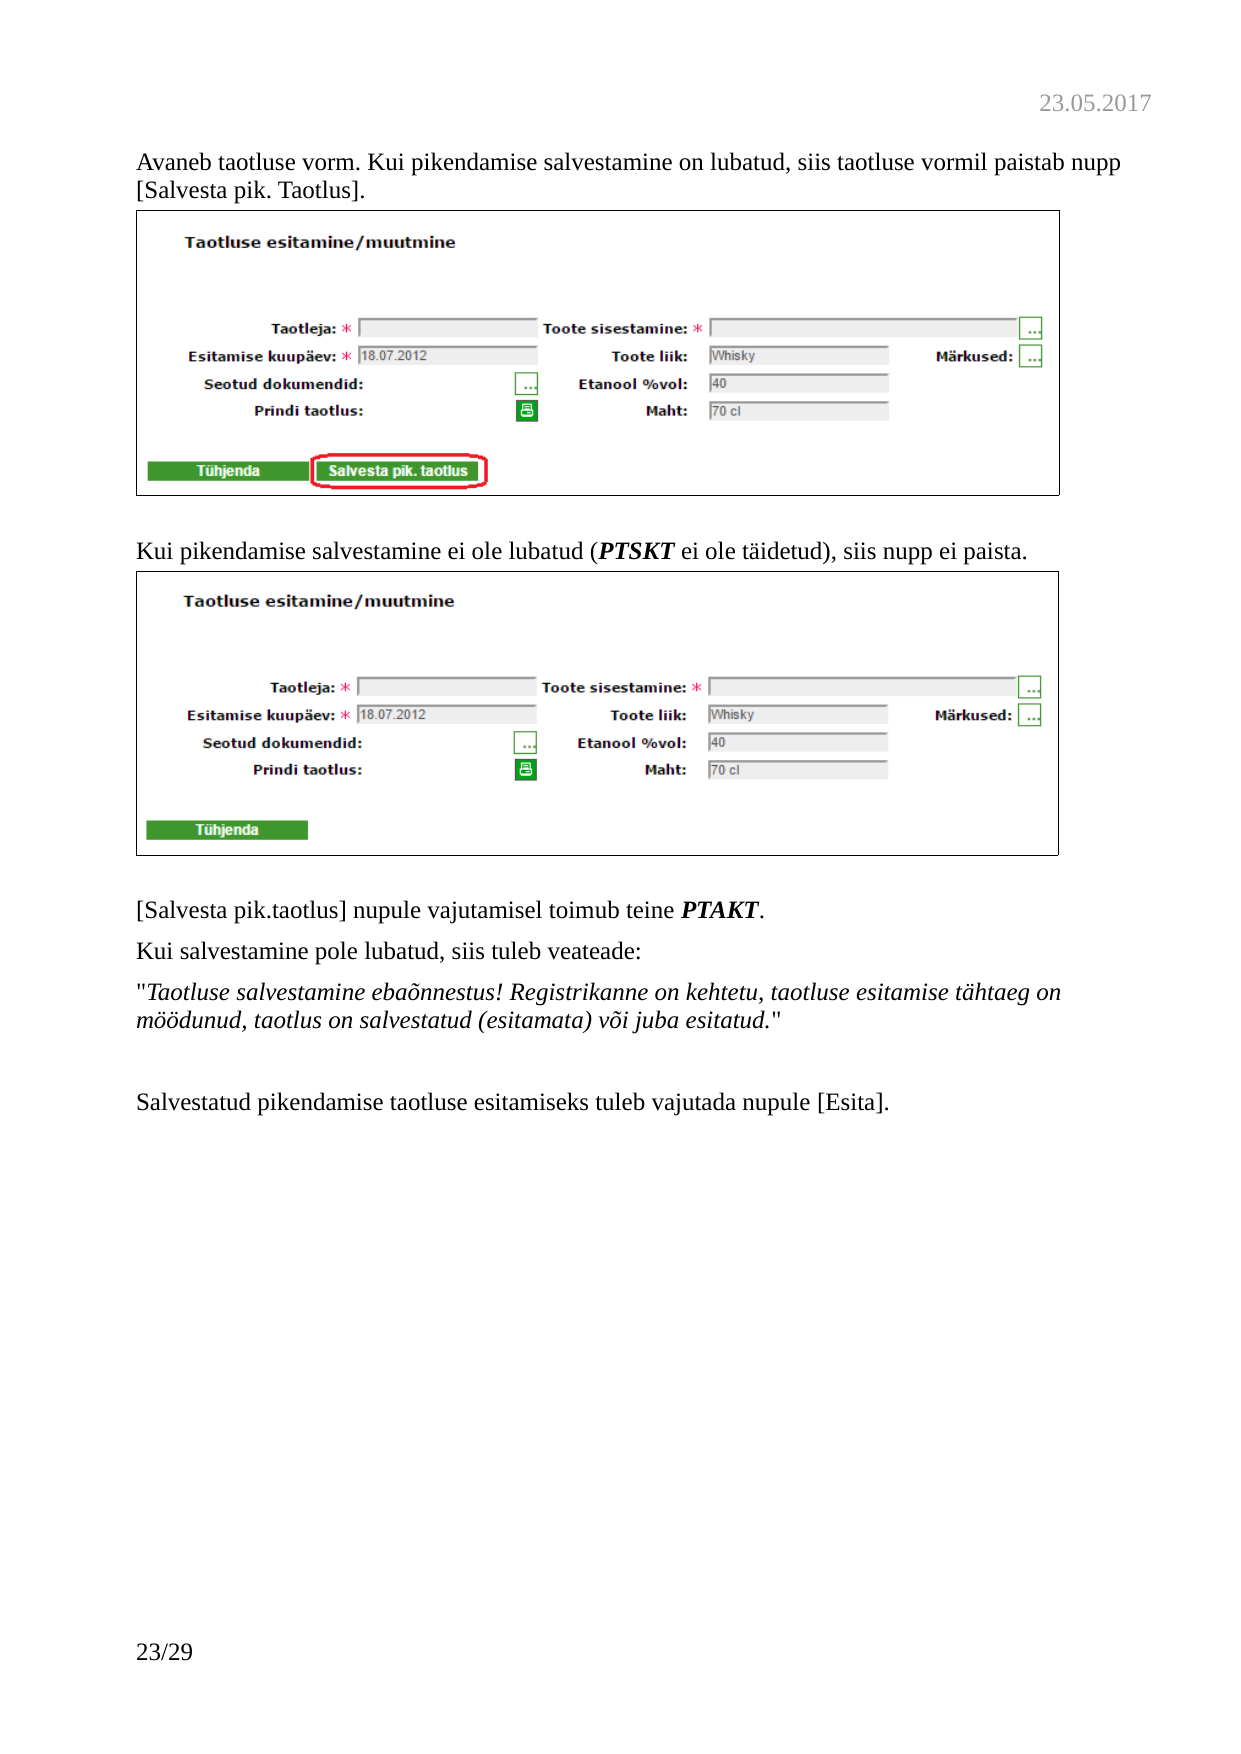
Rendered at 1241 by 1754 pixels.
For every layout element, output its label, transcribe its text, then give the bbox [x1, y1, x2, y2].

picture [138, 213, 1057, 493]
text "Taotluse salvestamine ebaõnnestus! Registrikanne on kehtetu, taotluse esitamise tähtaeg on möödunud, taotlus on salvestatud (esitamata) või juba esitatud." [136, 977, 1152, 1034]
text Kui pikendamise salvestamine ei ole lubatud (PTSKT ei ole täidetud), siis nupp ei paista. [136, 536, 1152, 565]
picture [138, 573, 1055, 852]
text Salvestatud pikendamise taotluse esitamiseks tuleb vajutada nupule [Esita]. [136, 1087, 1152, 1116]
text Kui salvestamine pole lubatud, siis tuleb veateade: [136, 936, 1152, 965]
text Avaneb taotluse vorm. Kui pikendamise salvestamine on lubatud, siis taotluse vormil paistab nupp [Salvesta pik. Taotlus]. [136, 147, 1152, 204]
text [Salvesta pik.taotlus] nupule vajutamisel toimub teine PTAKT. [136, 896, 1152, 924]
